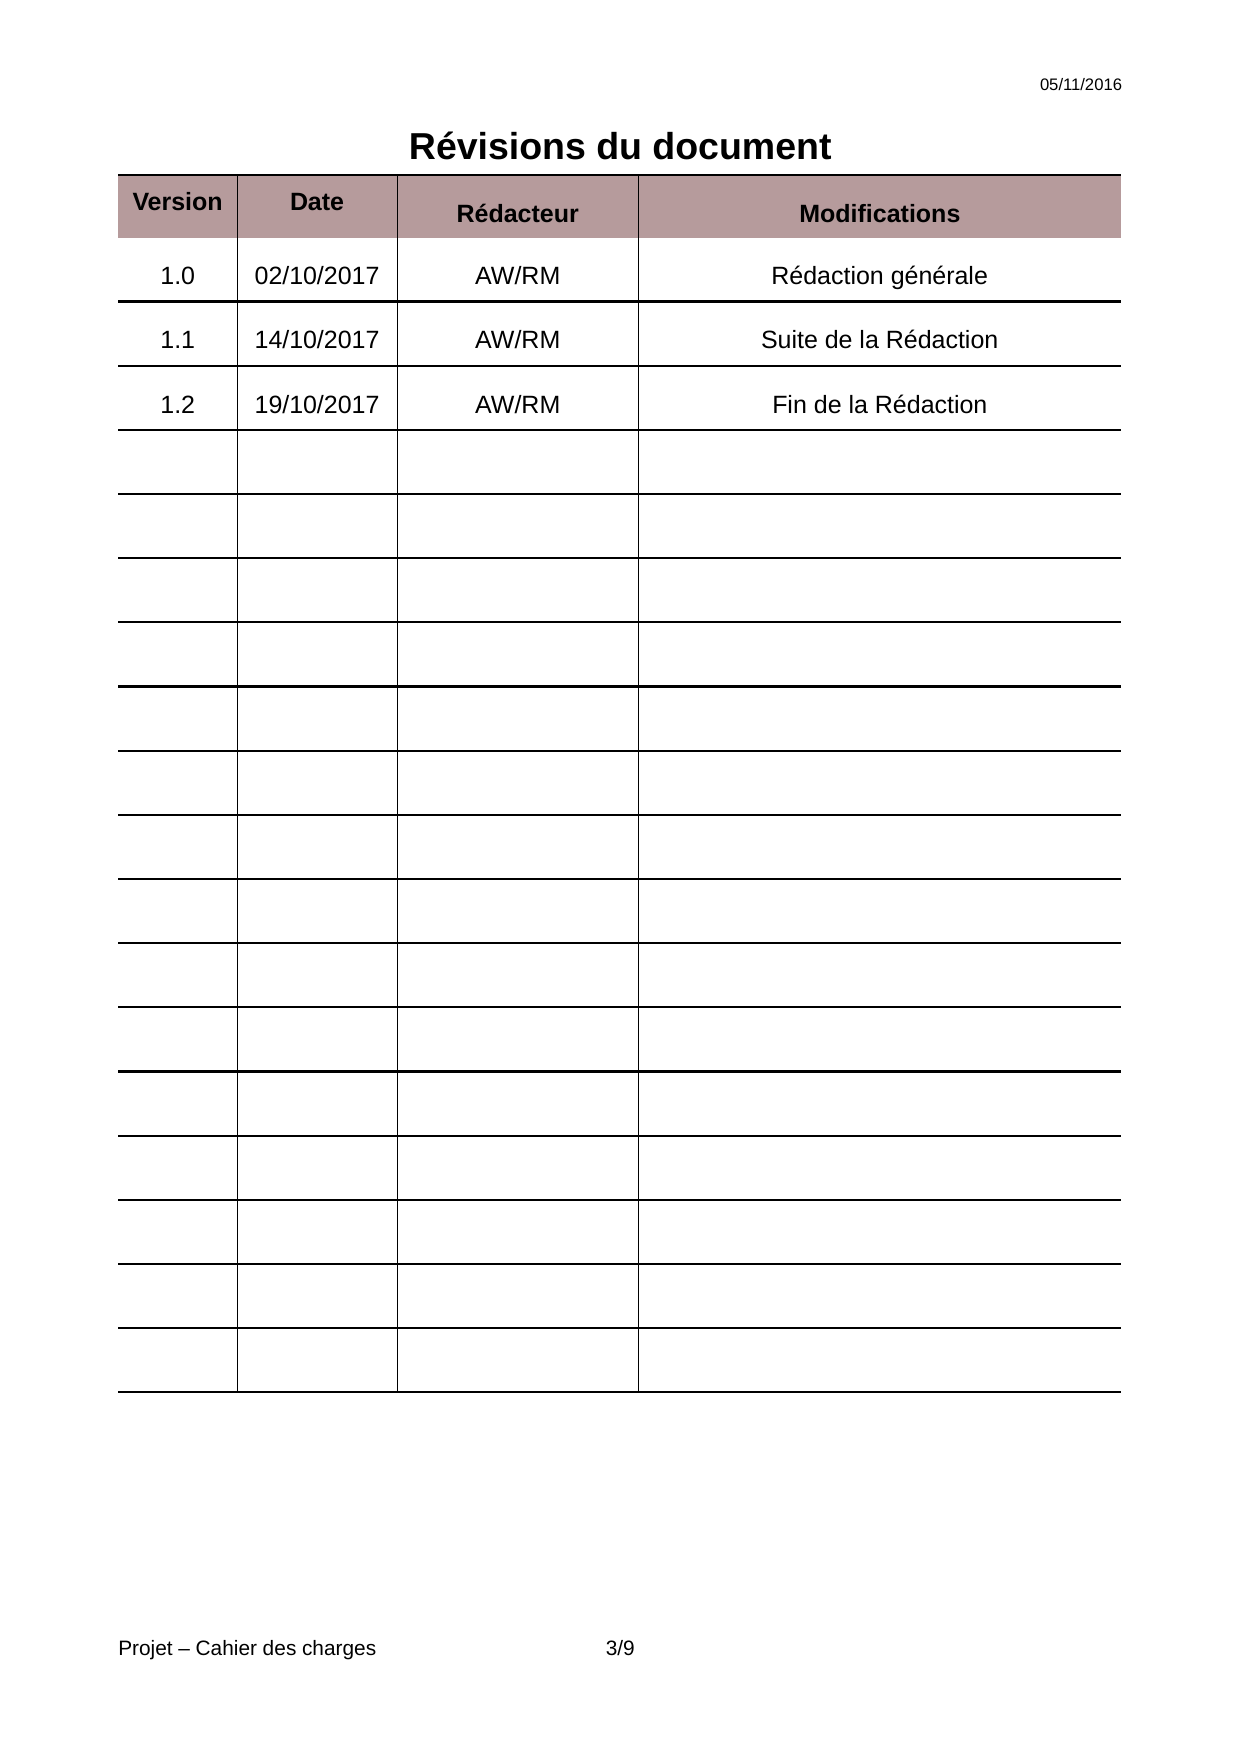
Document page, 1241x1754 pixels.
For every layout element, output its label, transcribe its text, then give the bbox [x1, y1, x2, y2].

table_cell [639, 1008, 1121, 1070]
text Révisions du document [118, 124, 1122, 168]
table_cell [639, 752, 1121, 814]
table_cell [118, 431, 237, 493]
table_cell [639, 1329, 1121, 1391]
table_cell [639, 1201, 1121, 1263]
table_cell [398, 495, 638, 557]
table_cell [118, 816, 237, 878]
table_cell Rédaction générale [639, 238, 1121, 300]
table_cell [238, 495, 397, 557]
table_cell [639, 816, 1121, 878]
table_cell [398, 559, 638, 621]
table_cell [639, 559, 1121, 621]
table_cell 19/10/2017 [238, 367, 397, 429]
table_cell [118, 880, 237, 942]
table_cell [238, 944, 397, 1006]
table_cell [238, 559, 397, 621]
table_cell [398, 944, 638, 1006]
table_cell 1.2 [118, 367, 237, 429]
table_cell [398, 1329, 638, 1391]
table_cell [118, 1329, 237, 1391]
table_header Date [238, 176, 397, 238]
table_cell [118, 623, 237, 685]
table_header Version [118, 176, 237, 238]
table_cell [118, 1265, 237, 1327]
table_cell [238, 816, 397, 878]
table_cell [639, 944, 1121, 1006]
table_cell [639, 1265, 1121, 1327]
table_cell [118, 559, 237, 621]
table_cell [118, 1201, 237, 1263]
table_cell [639, 688, 1121, 749]
table_cell [118, 495, 237, 557]
table_cell [398, 1008, 638, 1070]
table_cell Suite de la Rédaction [639, 303, 1121, 364]
table_cell [398, 816, 638, 878]
table_cell [238, 431, 397, 493]
table_cell [398, 1073, 638, 1134]
table_cell [639, 623, 1121, 685]
table_cell [118, 1137, 237, 1199]
table_cell [398, 623, 638, 685]
table_cell [238, 1201, 397, 1263]
table_cell [398, 688, 638, 749]
table_header Rédacteur [398, 176, 638, 238]
table_cell [238, 688, 397, 749]
table_cell AW/RM [398, 238, 638, 300]
table_cell Fin de la Rédaction [639, 367, 1121, 429]
table_cell [238, 1329, 397, 1391]
table_cell [118, 944, 237, 1006]
table_cell [118, 1008, 237, 1070]
table_cell [398, 880, 638, 942]
table_cell [639, 880, 1121, 942]
table_cell [639, 1137, 1121, 1199]
table_cell [238, 623, 397, 685]
table_cell 02/10/2017 [238, 238, 397, 300]
table_cell AW/RM [398, 367, 638, 429]
table_cell [238, 1073, 397, 1134]
table_cell [398, 752, 638, 814]
table_cell [238, 1265, 397, 1327]
table_cell [398, 1265, 638, 1327]
table_cell [238, 880, 397, 942]
table_cell [639, 1073, 1121, 1134]
table_cell AW/RM [398, 303, 638, 364]
table_cell [639, 495, 1121, 557]
table_cell [118, 752, 237, 814]
table_cell [398, 431, 638, 493]
table_cell [118, 688, 237, 749]
table_cell [238, 1008, 397, 1070]
table_cell [238, 1137, 397, 1199]
table_cell [238, 752, 397, 814]
table_cell [398, 1201, 638, 1263]
table_cell [118, 1073, 237, 1134]
table_cell [639, 431, 1121, 493]
table_cell 1.1 [118, 303, 237, 364]
table_header Modifications [639, 176, 1121, 238]
table_cell 14/10/2017 [238, 303, 397, 364]
table_cell 1.0 [118, 238, 237, 300]
table_cell [398, 1137, 638, 1199]
